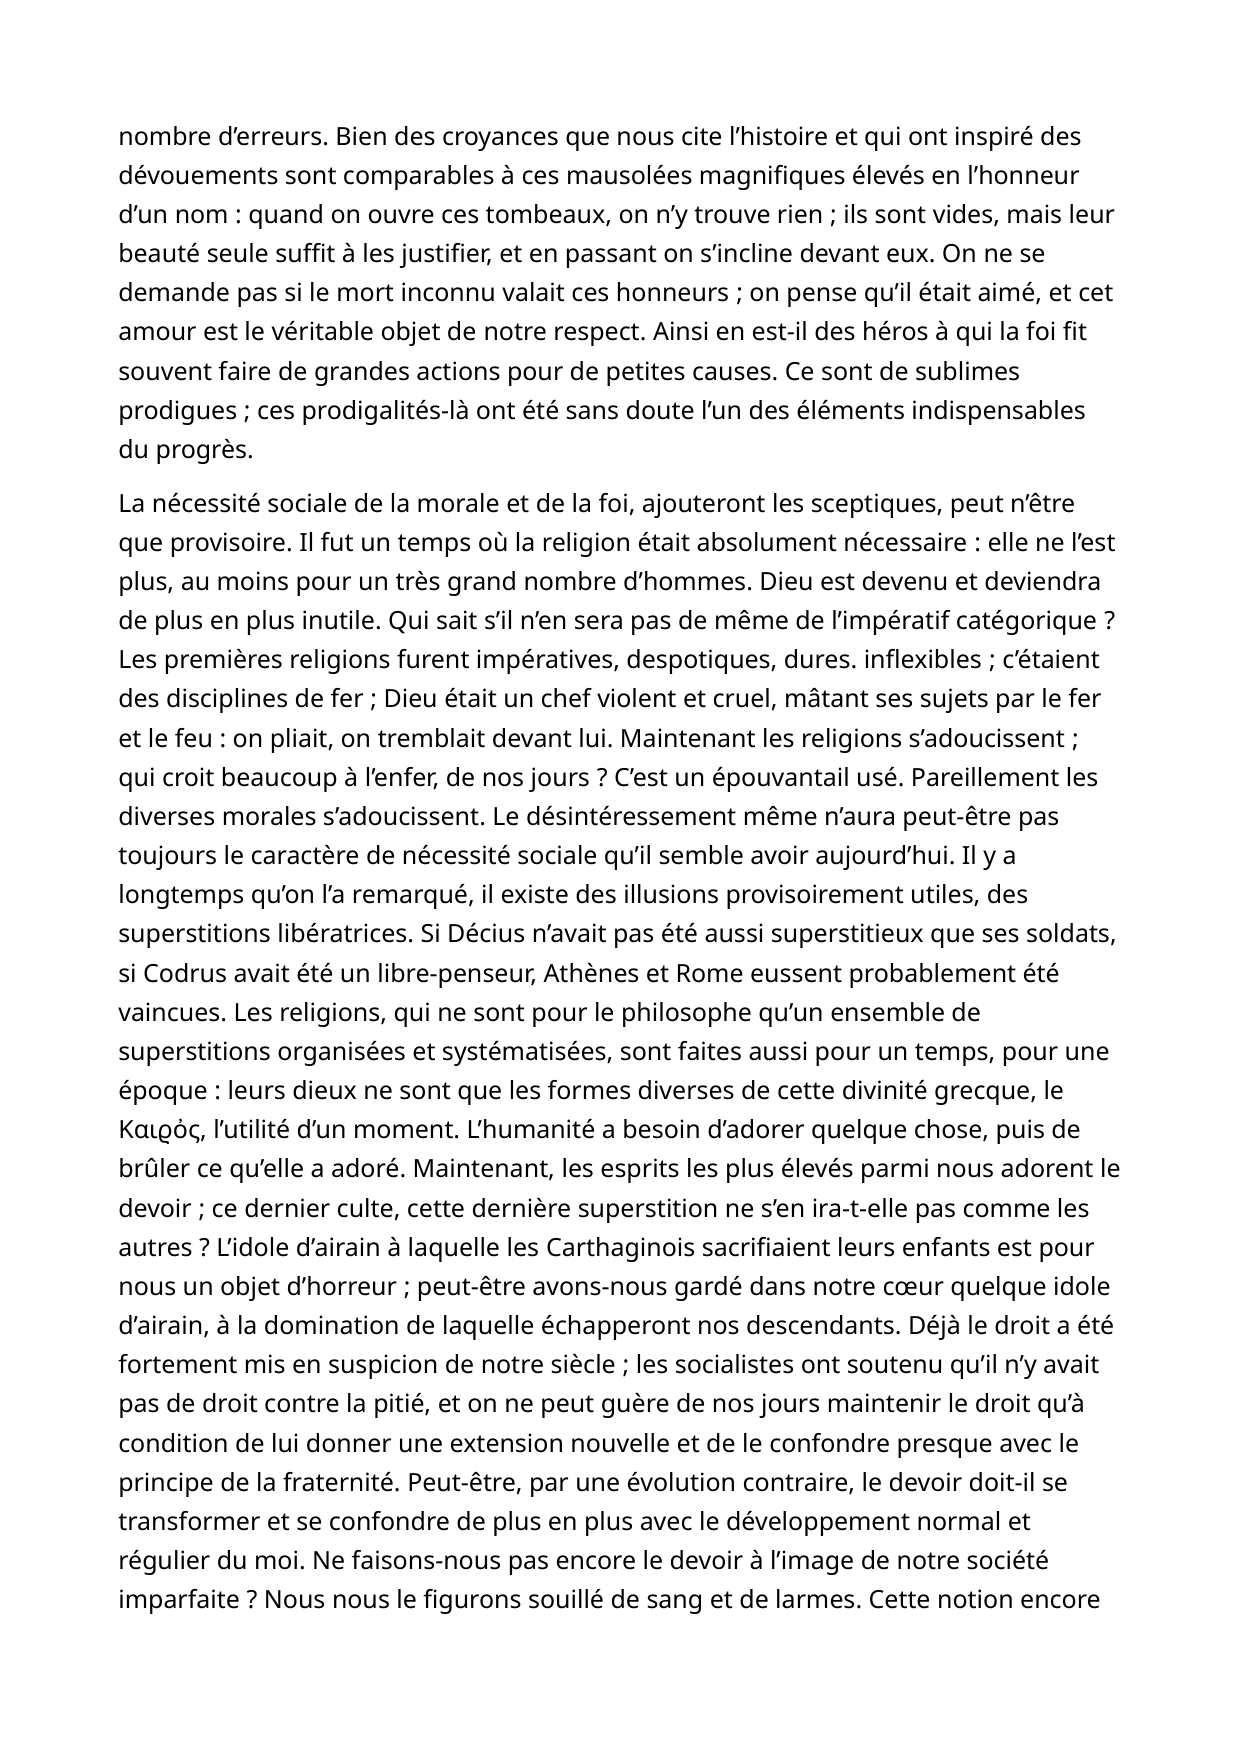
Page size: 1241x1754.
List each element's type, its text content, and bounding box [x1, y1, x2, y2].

text nombre d’erreurs. Bien des croyances que nous cite l’histoire et qui ont inspiré des dévouements sont comparables à ces mausolées magnifiques élevés en l’honneur d’un nom : quand on ouvre ces tombeaux, on n’y trouve rien ; ils sont vides, mais leur beauté seule suffit à les justifier, et en passant on s’incline devant eux. On ne se demande pas si le mort inconnu valait ces honneurs ; on pense qu’il était aimé, et cet amour est le véritable objet de notre respect. Ainsi en est-il des héros à qui la foi fit souvent faire de grandes actions pour de petites causes. Ce sont de sublimes prodigues ; ces prodigalités-là ont été sans doute l’un des éléments indispensables du progrès. [118, 118, 1122, 466]
text La nécessité sociale de la morale et de la foi, ajouteront les sceptiques, peut n’être que provisoire. Il fut un temps où la religion était absolument nécessaire : elle ne l’est plus, au moins pour un très grand nombre d’hommes. Dieu est devenu et deviendra de plus en plus inutile. Qui sait s’il n’en sera pas de même de l’impératif catégorique ? Les premières religions furent impératives, despotiques, dures. inflexibles ; c’étaient des disciplines de fer ; Dieu était un chef violent et cruel, mâtant ses sujets par le fer et le feu : on pliait, on tremblait devant lui. Maintenant les religions s’adoucissent ; qui croit beaucoup à l’enfer, de nos jours ? C’est un épouvantail usé. Pareillement les diverses morales s’adoucissent. Le désintéressement même n’aura peut-être pas toujours le caractère de nécessité sociale qu’il semble avoir aujourd’hui. Il y a longtemps qu’on l’a remarqué, il existe des illusions provisoirement utiles, des superstitions libératrices. Si Décius n’avait pas été aussi superstitieux que ses soldats, si Codrus avait été un libre-penseur, Athènes et Rome eussent probablement été vaincues. Les religions, qui ne sont pour le philosophe qu’un ensemble de superstitions organisées et systématisées, sont faites aussi pour un temps, pour une époque : leurs dieux ne sont que les formes diverses de cette divinité grecque, le Καιϱὀς, l’utilité d’un moment. L’humanité a besoin d’adorer quelque chose, puis de brûler ce qu’elle a adoré. Maintenant, les esprits les plus élevés parmi nous adorent le devoir ; ce dernier culte, cette dernière superstition ne s’en ira-t-elle pas comme les autres ? L’idole d’airain à laquelle les Carthaginois sacrifiaient leurs enfants est pour nous un objet d’horreur ; peut-être avons-nous gardé dans notre cœur quelque idole d’airain, à la domination de laquelle échapperont nos descendants. Déjà le droit a été fortement mis en suspicion de notre siècle ; les socialistes ont soutenu qu’il n’y avait pas de droit contre la pitié, et on ne peut guère de nos jours maintenir le droit qu’à condition de lui donner une extension nouvelle et de le confondre presque avec le principe de la fraternité. Peut-être, par une évolution contraire, le devoir doit-il se transformer et se confondre de plus en plus avec le développement normal et régulier du moi. Ne faisons-nous pas encore le devoir à l’image de notre société imparfaite ? Nous nous le figurons souillé de sang et de larmes. Cette notion encore [118, 485, 1122, 1616]
